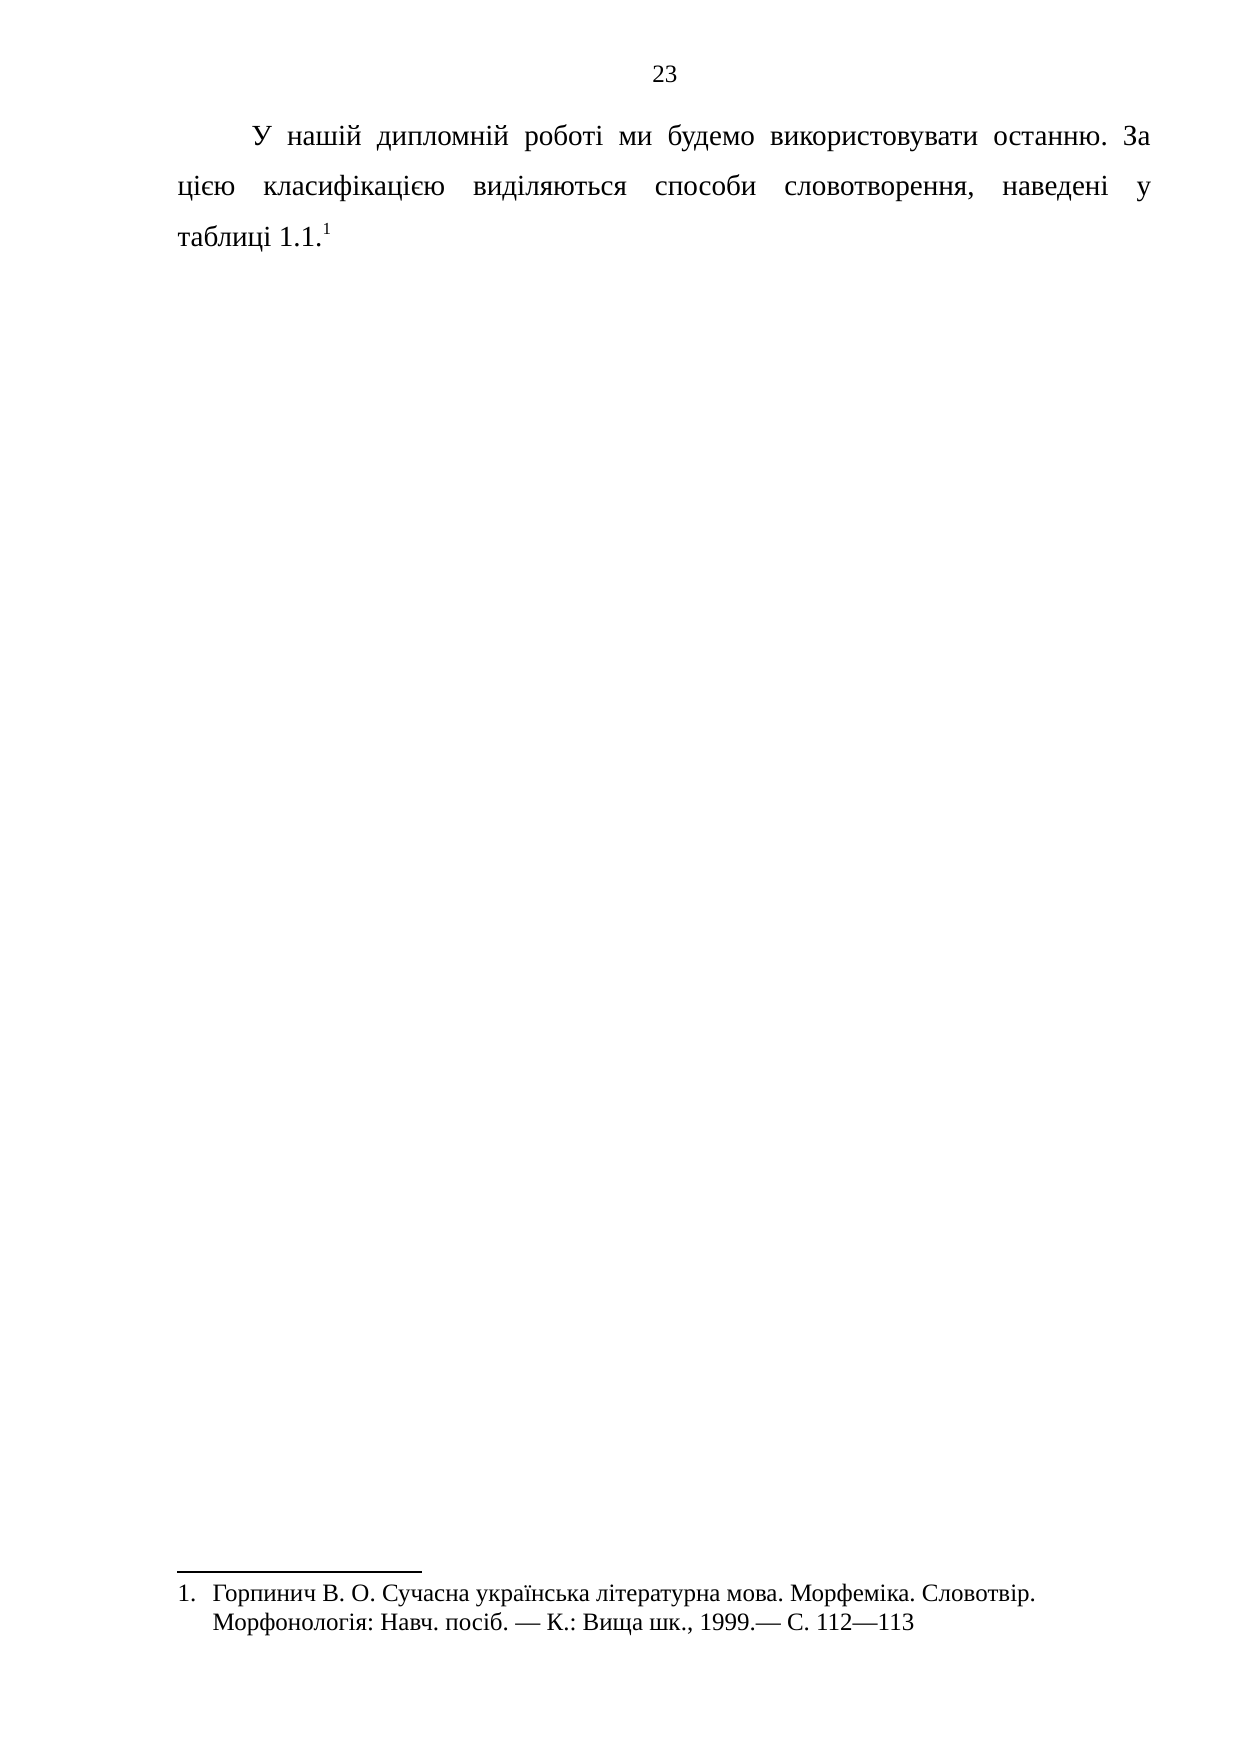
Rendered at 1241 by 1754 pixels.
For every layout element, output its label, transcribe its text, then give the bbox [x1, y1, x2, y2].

text У нашій дипломній роботі ми будемо використовувати останню. За цією класифікацією виділяються способи словотворення, наведені у таблиці 1.1. [177, 118, 1152, 252]
text Горпинич В. О. Сучасна українська літературна мова. Морфеміка. Словотвір. Морфонологія: Навч. посіб. — К.: Вища шк., 1999.— С. 112—113 [177, 1578, 1152, 1636]
